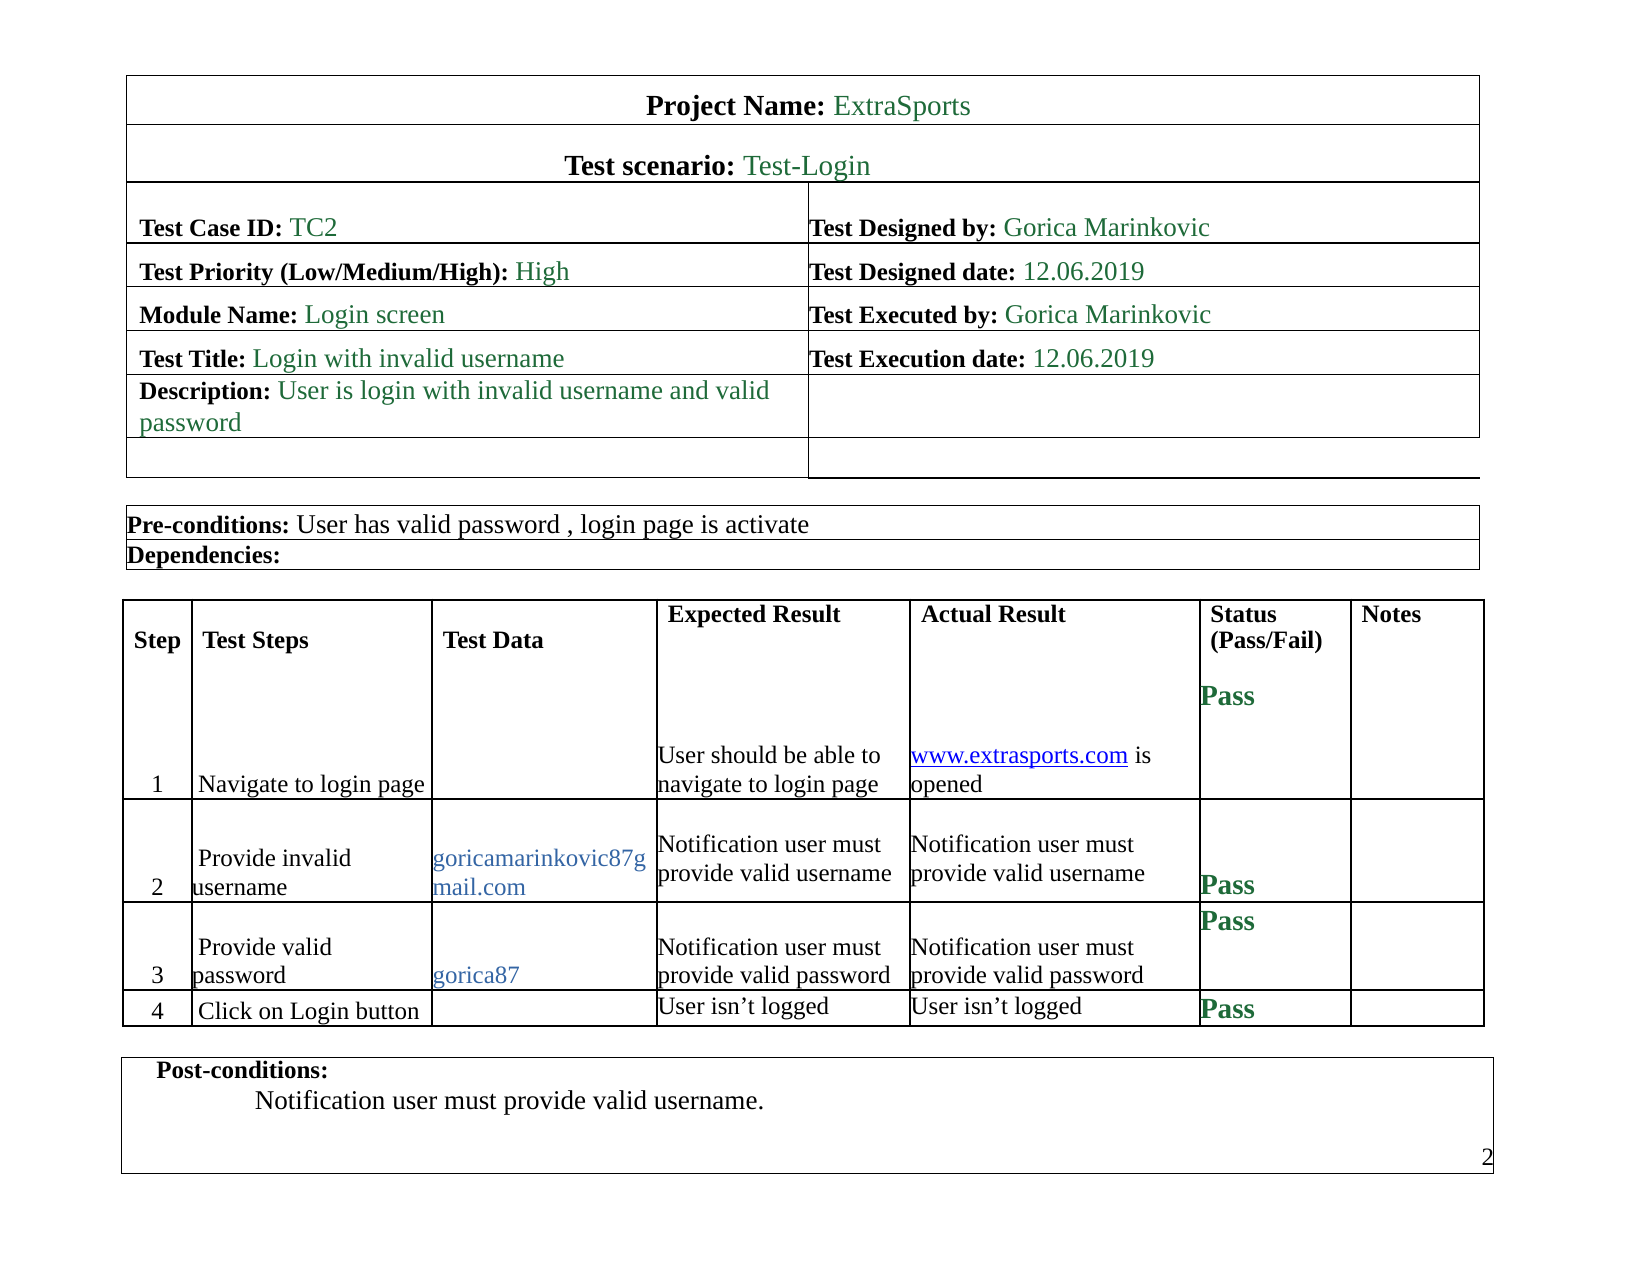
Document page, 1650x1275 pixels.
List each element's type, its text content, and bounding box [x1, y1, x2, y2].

table_header Step [124, 601, 191, 654]
table_cell Test Execution date: 12.06.2019 [809, 331, 1479, 373]
table_cell Test Title: Login with invalid username [127, 331, 808, 373]
table_cell Notification user must provide valid password [658, 903, 909, 989]
table_cell Notification user must provide valid username [658, 800, 909, 901]
table_cell [127, 478, 809, 505]
table_cell 1 [124, 654, 191, 798]
table_cell www.extrasports.com is opened [911, 654, 1199, 798]
table_header Expected Result [658, 601, 909, 654]
table_cell Test Priority (Low/Medium/High): High [127, 244, 808, 286]
table_cell User isn’t logged [658, 991, 909, 1025]
table_cell Pass [1201, 903, 1350, 989]
table_cell Test Case ID: TC2 [127, 183, 808, 242]
table_header Project Name: ExtraSports [127, 76, 1479, 124]
table_cell Dependencies: [127, 540, 1479, 569]
table_cell Pass [1201, 991, 1350, 1025]
table_header Status (Pass/Fail) [1201, 601, 1350, 654]
table_cell Test Designed date: 12.06.2019 [809, 244, 1479, 286]
table_cell 2 [124, 800, 191, 901]
table_cell Click on Login button [193, 991, 431, 1025]
table_cell [1352, 991, 1483, 1025]
table_cell Module Name: Login screen [127, 287, 808, 330]
table_header Notes [1352, 601, 1483, 654]
table_cell Notification user must provide valid username [911, 800, 1199, 901]
table_cell Provide valid password [193, 903, 431, 989]
table_cell 4 [124, 991, 191, 1025]
table_cell [433, 991, 656, 1025]
table_header Test Data [433, 601, 656, 654]
table_cell Pass [1201, 800, 1350, 901]
table_header Actual Result [911, 601, 1199, 654]
table_cell [1352, 654, 1483, 798]
table_cell [1352, 800, 1483, 901]
table_cell Test Designed by: Gorica Marinkovic [809, 183, 1479, 242]
table_cell User isn’t logged [911, 991, 1199, 1025]
table_cell [809, 438, 1480, 477]
table_cell Pass [1201, 654, 1350, 798]
table_cell [127, 438, 808, 477]
table_cell Provide invalid username [193, 800, 431, 901]
table_cell Description: User is login with invalid username and valid password [127, 375, 808, 437]
table_header Test Steps [193, 601, 431, 654]
table_cell [809, 479, 1480, 505]
table_cell Navigate to login page [193, 654, 431, 798]
table_cell 3 [124, 903, 191, 989]
table_cell gorica87 [433, 903, 656, 989]
table_cell Test Executed by: Gorica Marinkovic [809, 287, 1479, 330]
table_cell [433, 654, 656, 798]
table_cell User should be able to navigate to login page [658, 654, 909, 798]
text Post-conditions: [156, 1058, 1493, 1084]
text Notification user must provide valid username. [123, 1084, 1493, 1115]
table_cell [809, 375, 1479, 437]
table_cell Pre-conditions: User has valid password , login page is activate [127, 506, 1479, 539]
table_cell [1352, 903, 1483, 989]
table_cell Notification user must provide valid password [911, 903, 1199, 989]
table_cell goricamarinkovic87gmail.com [433, 800, 656, 901]
table_cell Test scenario: Test-Login [127, 125, 1479, 181]
